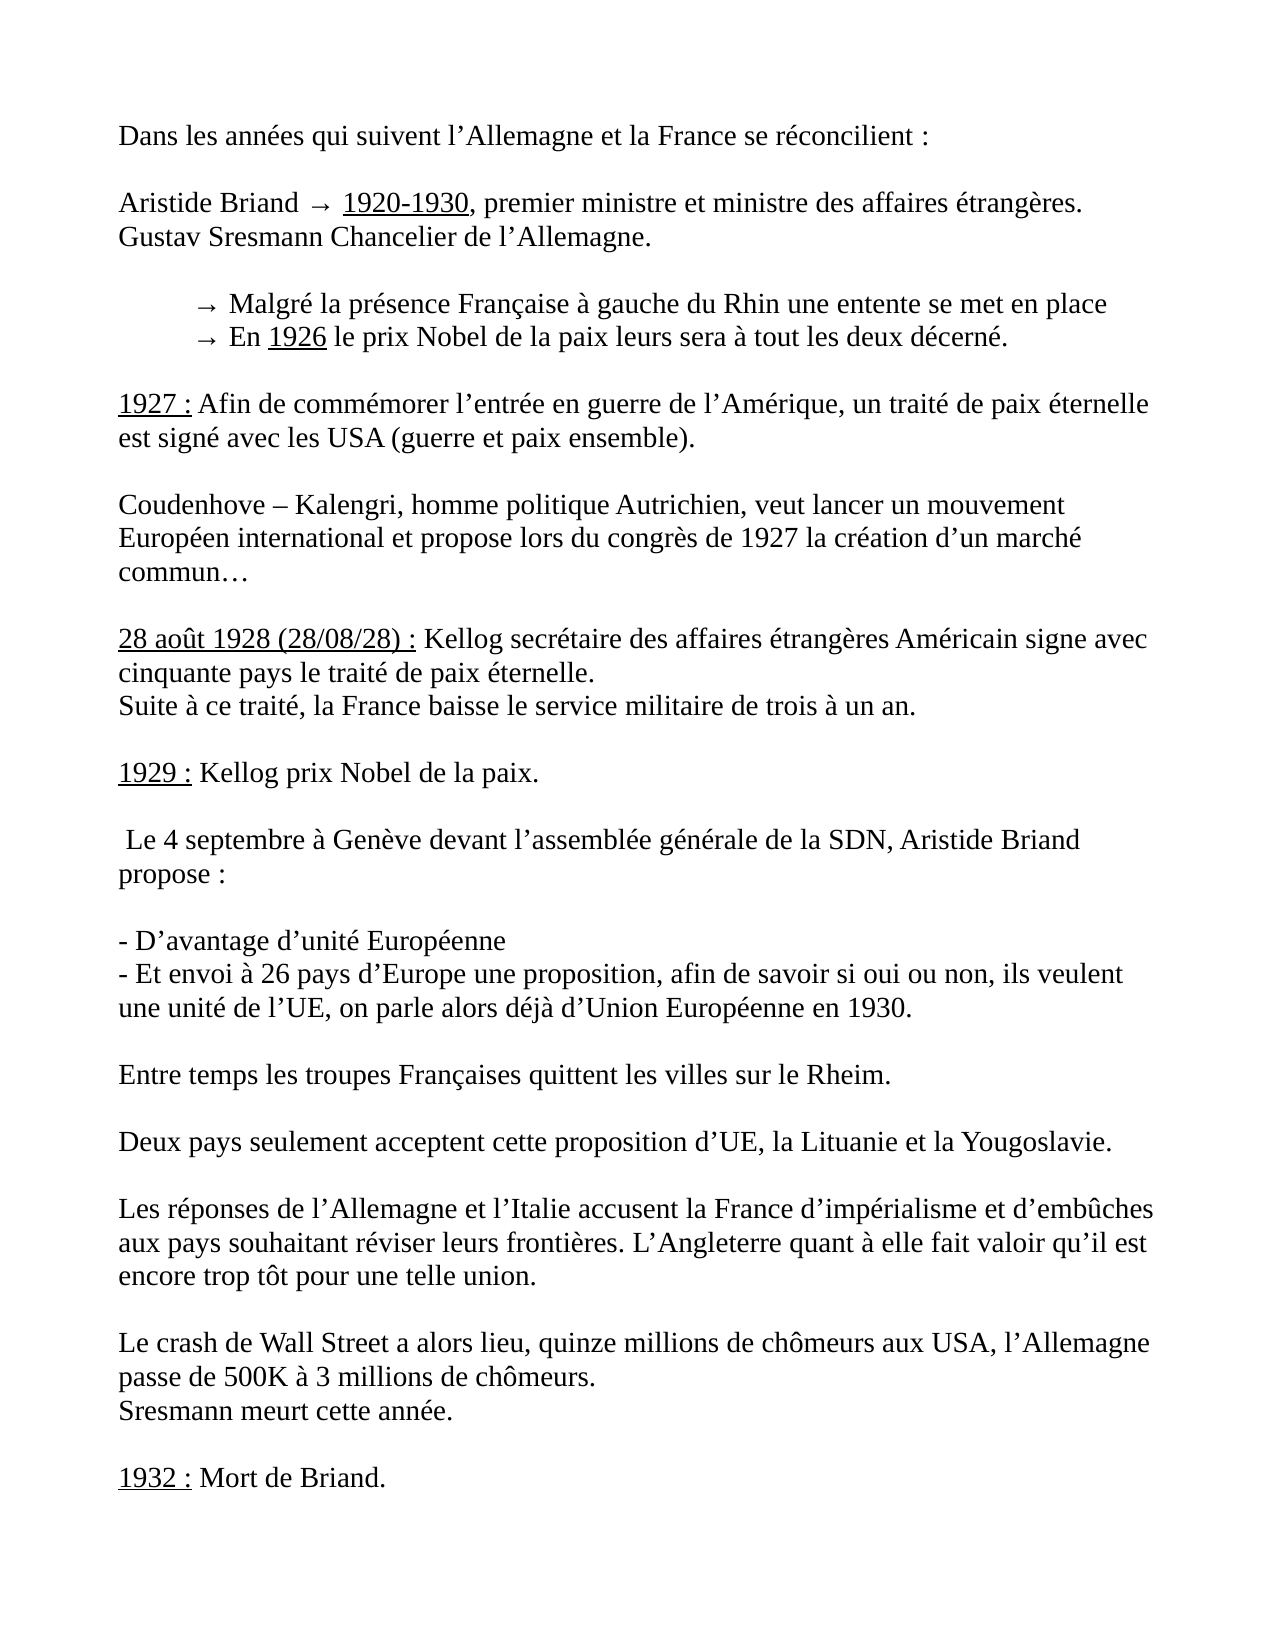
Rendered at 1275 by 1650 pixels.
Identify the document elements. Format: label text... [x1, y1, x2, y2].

text Dans les années qui suivent l’Allemagne et la France se réconcilient : [118, 118, 1157, 152]
text Deux pays seulement acceptent cette proposition d’UE, la Lituanie et la Yougoslavie. [118, 1124, 1157, 1158]
text Coudenhove – Kalengri, homme politique Autrichien, veut lancer un mouvement Européen international et propose lors du congrès de 1927 la création d’un marché commun… [118, 487, 1157, 588]
text Entre temps les troupes Françaises quittent les villes sur le Rheim. [118, 1057, 1157, 1091]
text → Malgré la présence Française à gauche du Rhin une entente se met en place [118, 286, 1157, 319]
text Le crash de Wall Street a alors lieu, quinze millions de chômeurs aux USA, l’Allemagne passe de 500K à 3 millions de chômeurs. [118, 1326, 1157, 1393]
text - Et envoi à 26 pays d’Europe une proposition, afin de savoir si oui ou non, ils veulent une unité de l’UE, on parle alors déjà d’Union Européenne en 1930. [118, 957, 1157, 1024]
text 1929 : Kellog prix Nobel de la paix. [118, 755, 1157, 789]
text 1927 : Afin de commémorer l’entrée en guerre de l’Amérique, un traité de paix éternelle est signé avec les USA (guerre et paix ensemble). [118, 386, 1157, 453]
text 1932 : Mort de Briand. [118, 1460, 1157, 1493]
text Gustav Sresmann Chancelier de l’Allemagne. [118, 219, 1157, 252]
text Sresmann meurt cette année. [118, 1393, 1157, 1426]
text - D’avantage d’unité Européenne [118, 923, 1157, 957]
text Suite à ce traité, la France baisse le service militaire de trois à un an. [118, 688, 1157, 722]
text → En 1926 le prix Nobel de la paix leurs sera à tout les deux décerné. [118, 319, 1157, 353]
text Aristide Briand → 1920-1930, premier ministre et ministre des affaires étrangères. [118, 185, 1157, 219]
text Les réponses de l’Allemagne et l’Italie accusent la France d’impérialisme et d’embûches aux pays souhaitant réviser leurs frontières. L’Angleterre quant à elle fait valoir qu’il est encore trop tôt pour une telle union. [118, 1191, 1157, 1292]
text Le 4 septembre à Genève devant l’assemblée générale de la SDN, Aristide Briand propose : [118, 822, 1157, 889]
text 28 août 1928 (28/08/28) : Kellog secrétaire des affaires étrangères Américain signe avec cinquante pays le traité de paix éternelle. [118, 621, 1157, 688]
